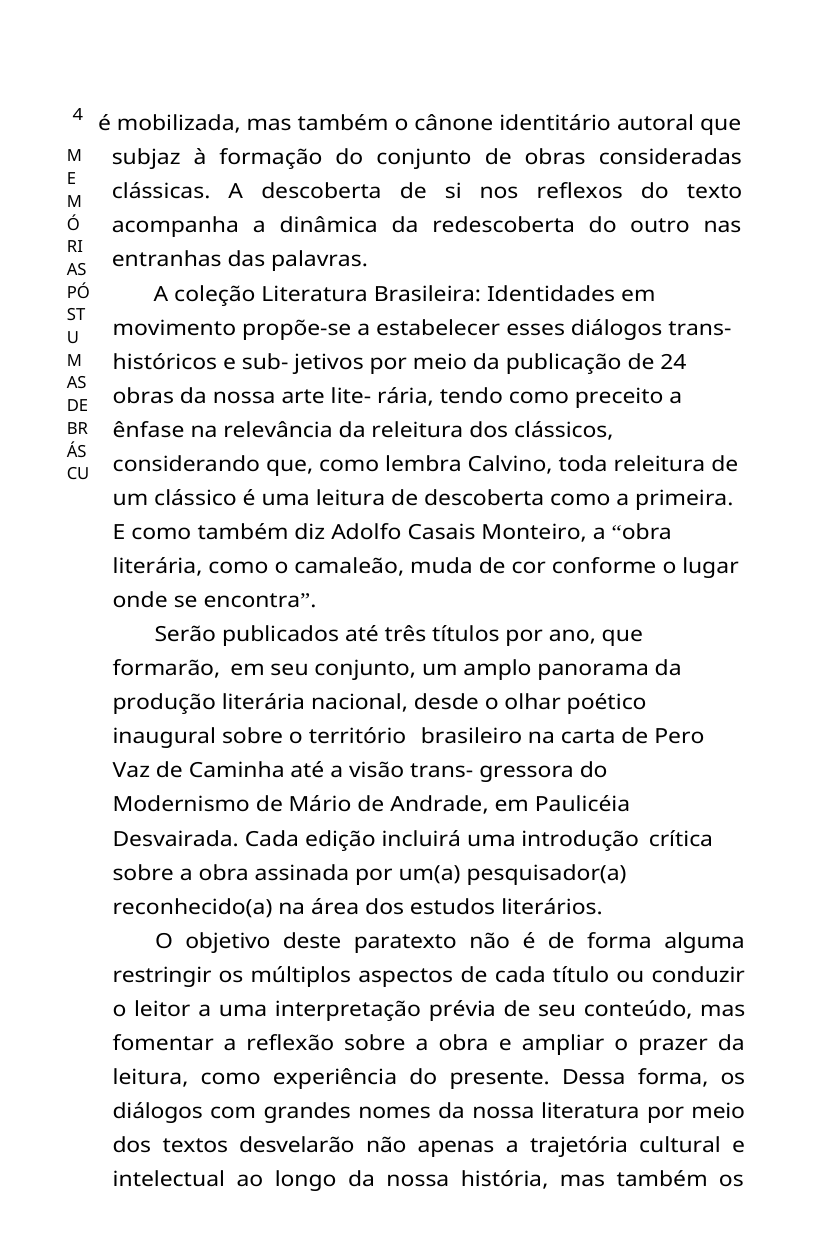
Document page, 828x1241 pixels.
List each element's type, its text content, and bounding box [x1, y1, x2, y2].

text MEMÓRIAS PÓSTUMAS DE BRÁS CUBAS [67, 144, 90, 483]
text O objetivo deste paratexto não é de forma alguma restringir os múltiplos aspectos de cada título ou conduzir o leitor a uma interpretação prévia de seu conteúdo, mas fomentar a reflexão sobre a obra e ampliar o prazer da leitura, como experiência do presente. Dessa forma, os diálogos com grandes nomes da nossa literatura por meio dos textos desvelarão não apenas a trajetória cultural e intelectual ao longo da nossa história, mas também os [112, 926, 745, 1193]
text A coleção Literatura Brasileira: Identidades em movimento propõe-se a estabelecer esses diálogos trans-históricos e sub- jetivos por meio da publicação de 24 obras da nossa arte lite- rária, tendo como preceito a ênfase na relevância da releitura dos clássicos, considerando que, como lembra Calvino, toda releitura de um clássico é uma leitura de descoberta como a primeira. E como também diz Adolfo Casais Monteiro, a “obra literária, como o camaleão, muda de cor conforme o lugar onde se encontra”. [112, 279, 745, 614]
text Serão publicados até três títulos por ano, que formarão, em seu conjunto, um amplo panorama da produção literária nacional, desde o olhar poético inaugural sobre o território brasileiro na carta de Pero Vaz de Caminha até a visão trans- gressora do Modernismo de Mário de Andrade, em Paulicéia Desvairada. Cada edição incluirá uma introdução crítica sobre a obra assinada por um(a) pesquisador(a) reconhecido(a) na área dos estudos literários. [112, 619, 745, 920]
text 4 é mobilizada, mas também o cânone identitário autoral que subjaz à formação do conjunto de obras consideradas clássicas. A descoberta de si nos reflexos do texto acompanha a dinâmica da redescoberta do outro nas entranhas das palavras. [64, 103, 742, 483]
